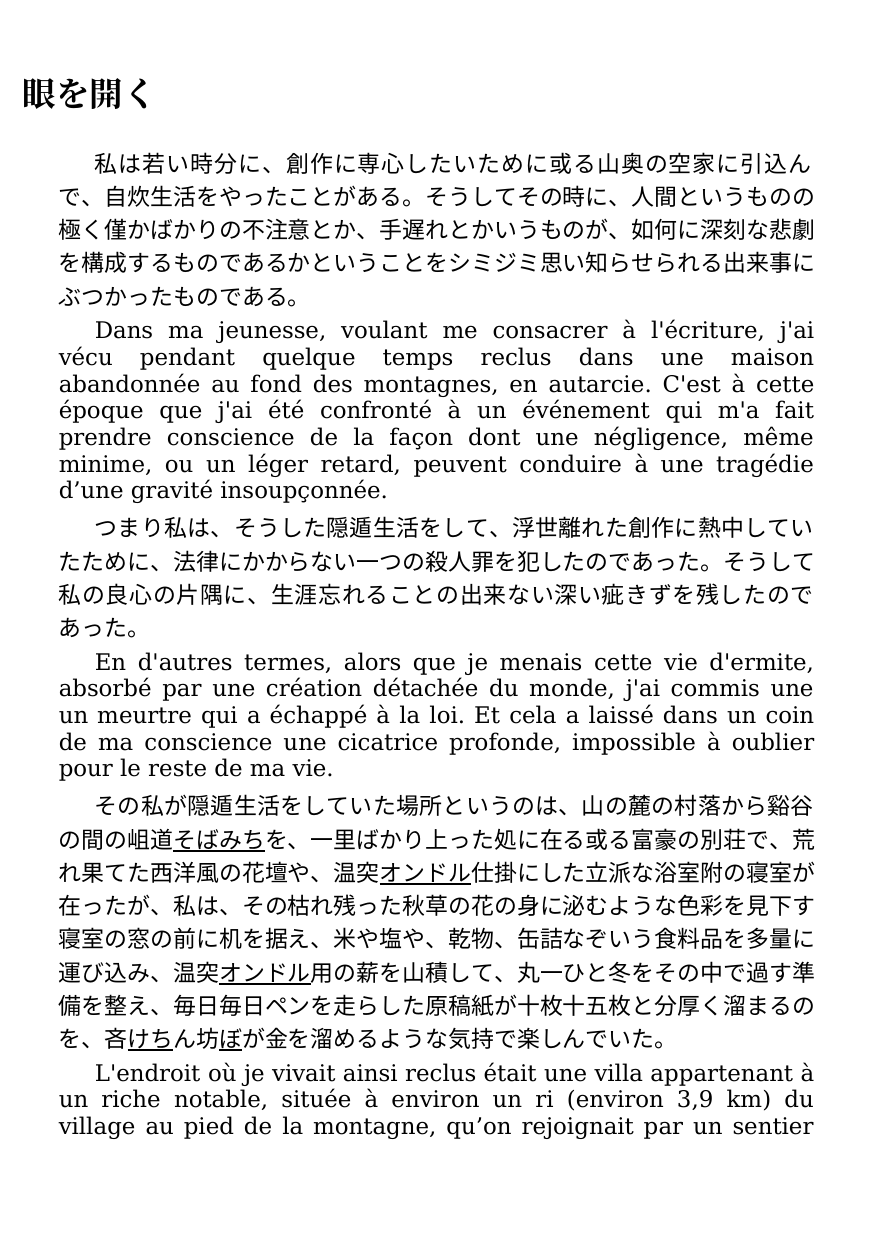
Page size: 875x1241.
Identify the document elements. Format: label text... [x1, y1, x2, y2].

subtitle 眼を開く [22, 67, 851, 116]
text L'endroit où je vivait ainsi reclus était une villa appartenant à un riche notable, située à environ un ri (environ 3,9 km) du village au pied de la montagne, qu’on rejoignait par un sentier [58, 1060, 815, 1140]
text その私が隠遁生活をしていた場所というのは、山の麓の村落から谿谷の間の岨道そばみちを、一里ばかり上った処に在る或る富豪の別荘で、荒れ果てた西洋風の花壇や、温突オンドル仕掛にした立派な浴室附の寝室が在ったが、私は、その枯れ残った秋草の花の身に泌むような色彩を見下す寝室の窓の前に机を据え、米や塩や、乾物、缶詰なぞいう食料品を多量に運び込み、温突オンドル用の薪を山積して、丸一ひと冬をその中で過す準備を整え、毎日毎日ペンを走らした原稿紙が十枚十五枚と分厚く溜まるのを、吝けちん坊ぼが金を溜めるような気持で楽しんでいた。 [58, 788, 815, 1054]
text En d'autres termes, alors que je menais cette vie d'ermite, absorbé par une création détachée du monde, j'ai commis une un meurtre qui a échappé à la loi. Et cela a laissé dans un coin de ma conscience une cicatrice profonde, impossible à oublier pour le reste de ma vie. [58, 649, 815, 782]
text Dans ma jeunesse, voulant me consacrer à l'écriture, j'ai vécu pendant quelque temps reclus dans une maison abandonnée au fond des montagnes, en autarcie. C'est à cette époque que j'ai été confronté à un événement qui m'a fait prendre conscience de la façon dont une négligence, même minime, ou un léger retard, peuvent conduire à une tragédie d’une gravité insoupçonnée. [58, 317, 815, 504]
text つまり私は、そうした隠遁生活をして、浮世離れた創作に熱中していたために、法律にかからない一つの殺人罪を犯したのであった。そうして私の良心の片隅に、生涯忘れることの出来ない深い疵きずを残したのであった。 [58, 510, 815, 643]
text 私は若い時分に、創作に専心したいために或る山奥の空家に引込んで、自炊生活をやったことがある。そうしてその時に、人間というものの極く僅かばかりの不注意とか、手遅れとかいうものが、如何に深刻な悲劇を構成するものであるかということをシミジミ思い知らせられる出来事にぶつかったものである。 [58, 145, 815, 312]
